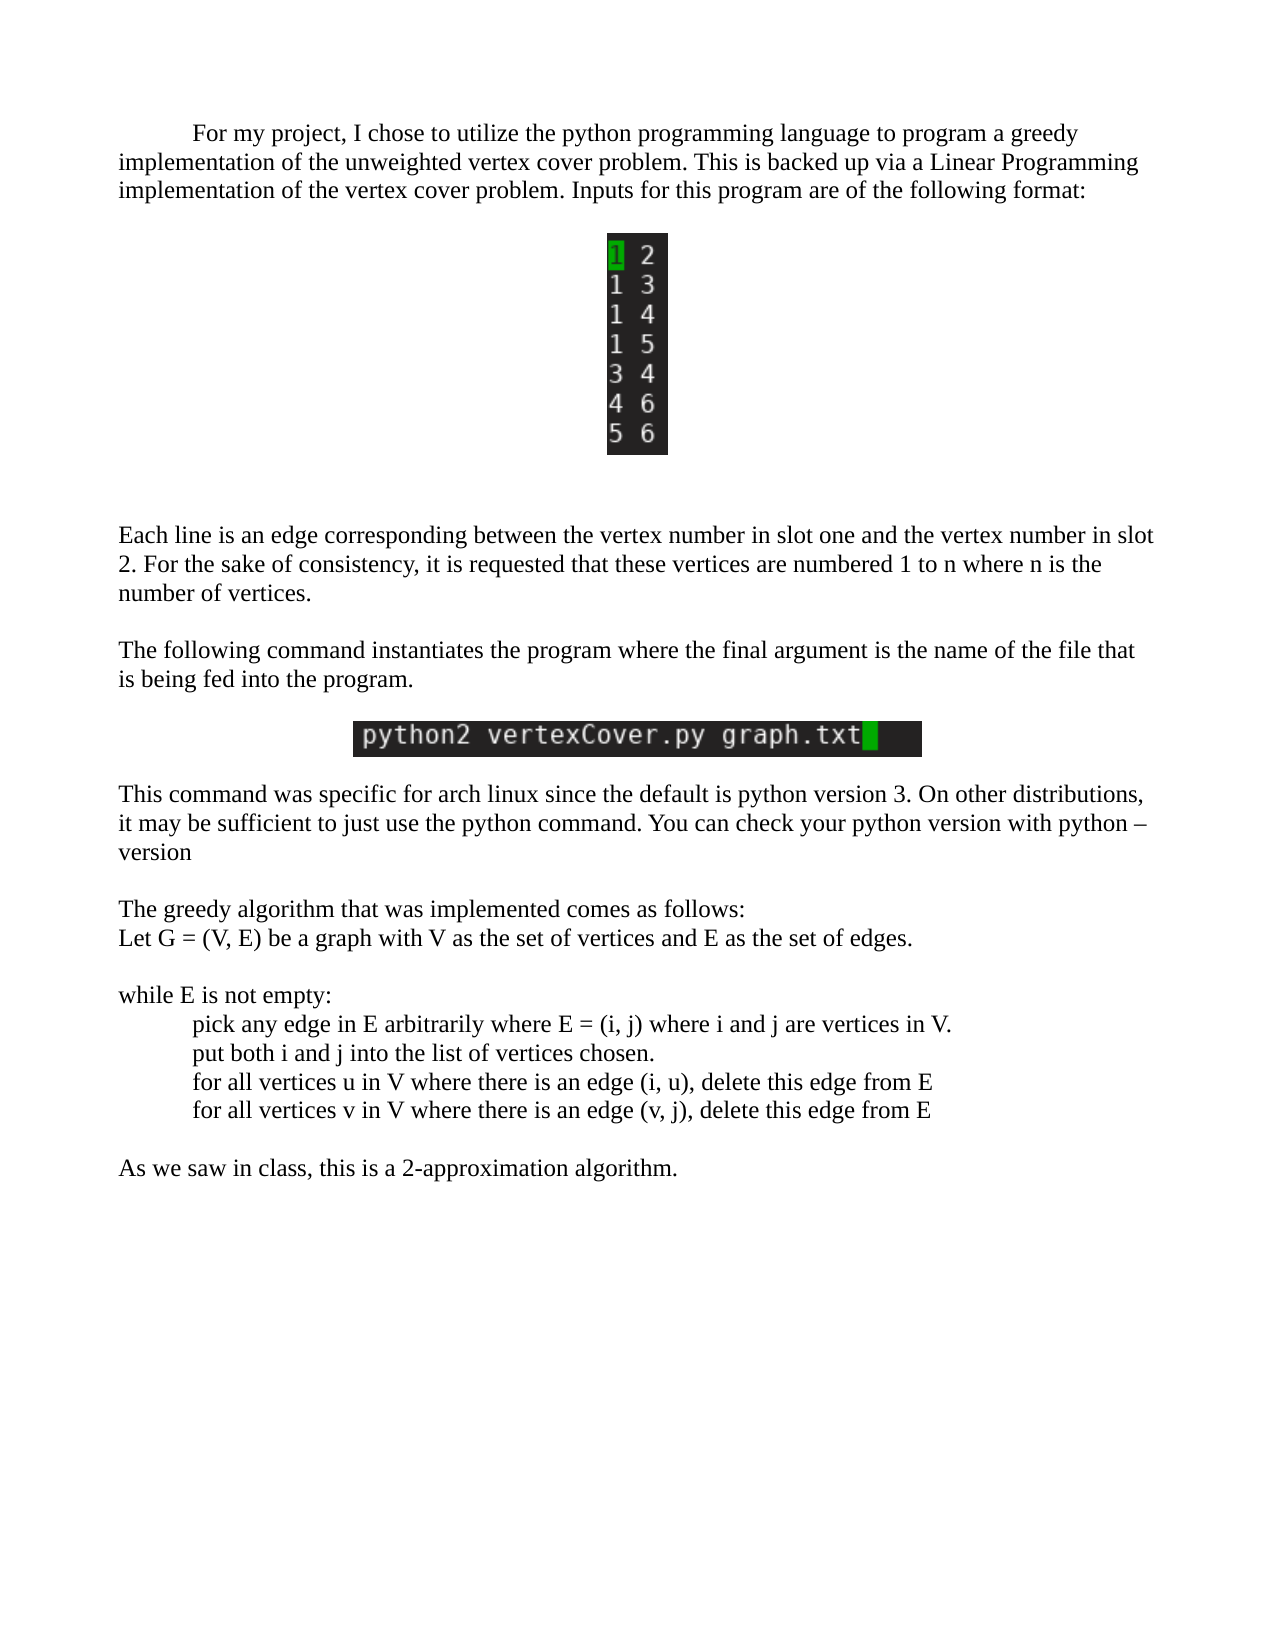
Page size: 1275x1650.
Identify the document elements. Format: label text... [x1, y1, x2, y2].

text for all vertices v in V where there is an edge (v, j), delete this edge from E [118, 1096, 1157, 1124]
text This command was specific for arch linux since the default is python version 3. On other distributions, it may be sufficient to just use the python command. You can check your python version with python –version [118, 779, 1157, 866]
text while E is not empty: [118, 981, 1157, 1009]
picture [353, 721, 922, 757]
text For my project, I chose to utilize the python programming language to program a greedy implementation of the unweighted vertex cover problem. This is backed up via a Linear Programming implementation of the vertex cover problem. Inputs for this program are of the following format: [118, 118, 1157, 204]
text As we saw in class, this is a 2-approximation algorithm. [118, 1153, 1157, 1182]
text The following command instantiates the program where the final argument is the name of the file that is being fed into the program. [118, 636, 1157, 693]
text Let G = (V, E) be a graph with V as the set of vertices and E as the set of edges. [118, 923, 1157, 952]
text put both i and j into the list of vertices chosen. [118, 1038, 1157, 1067]
text The greedy algorithm that was implemented comes as follows: [118, 894, 1157, 923]
text Each line is an edge corresponding between the vertex number in slot one and the vertex number in slot 2. For the sake of consistency, it is requested that these vertices are numbered 1 to n where n is the number of vertices. [118, 521, 1157, 607]
picture [607, 233, 668, 455]
text pick any edge in E arbitrarily where E = (i, j) where i and j are vertices in V. [118, 1009, 1157, 1038]
text for all vertices u in V where there is an edge (i, u), delete this edge from E [118, 1067, 1157, 1096]
